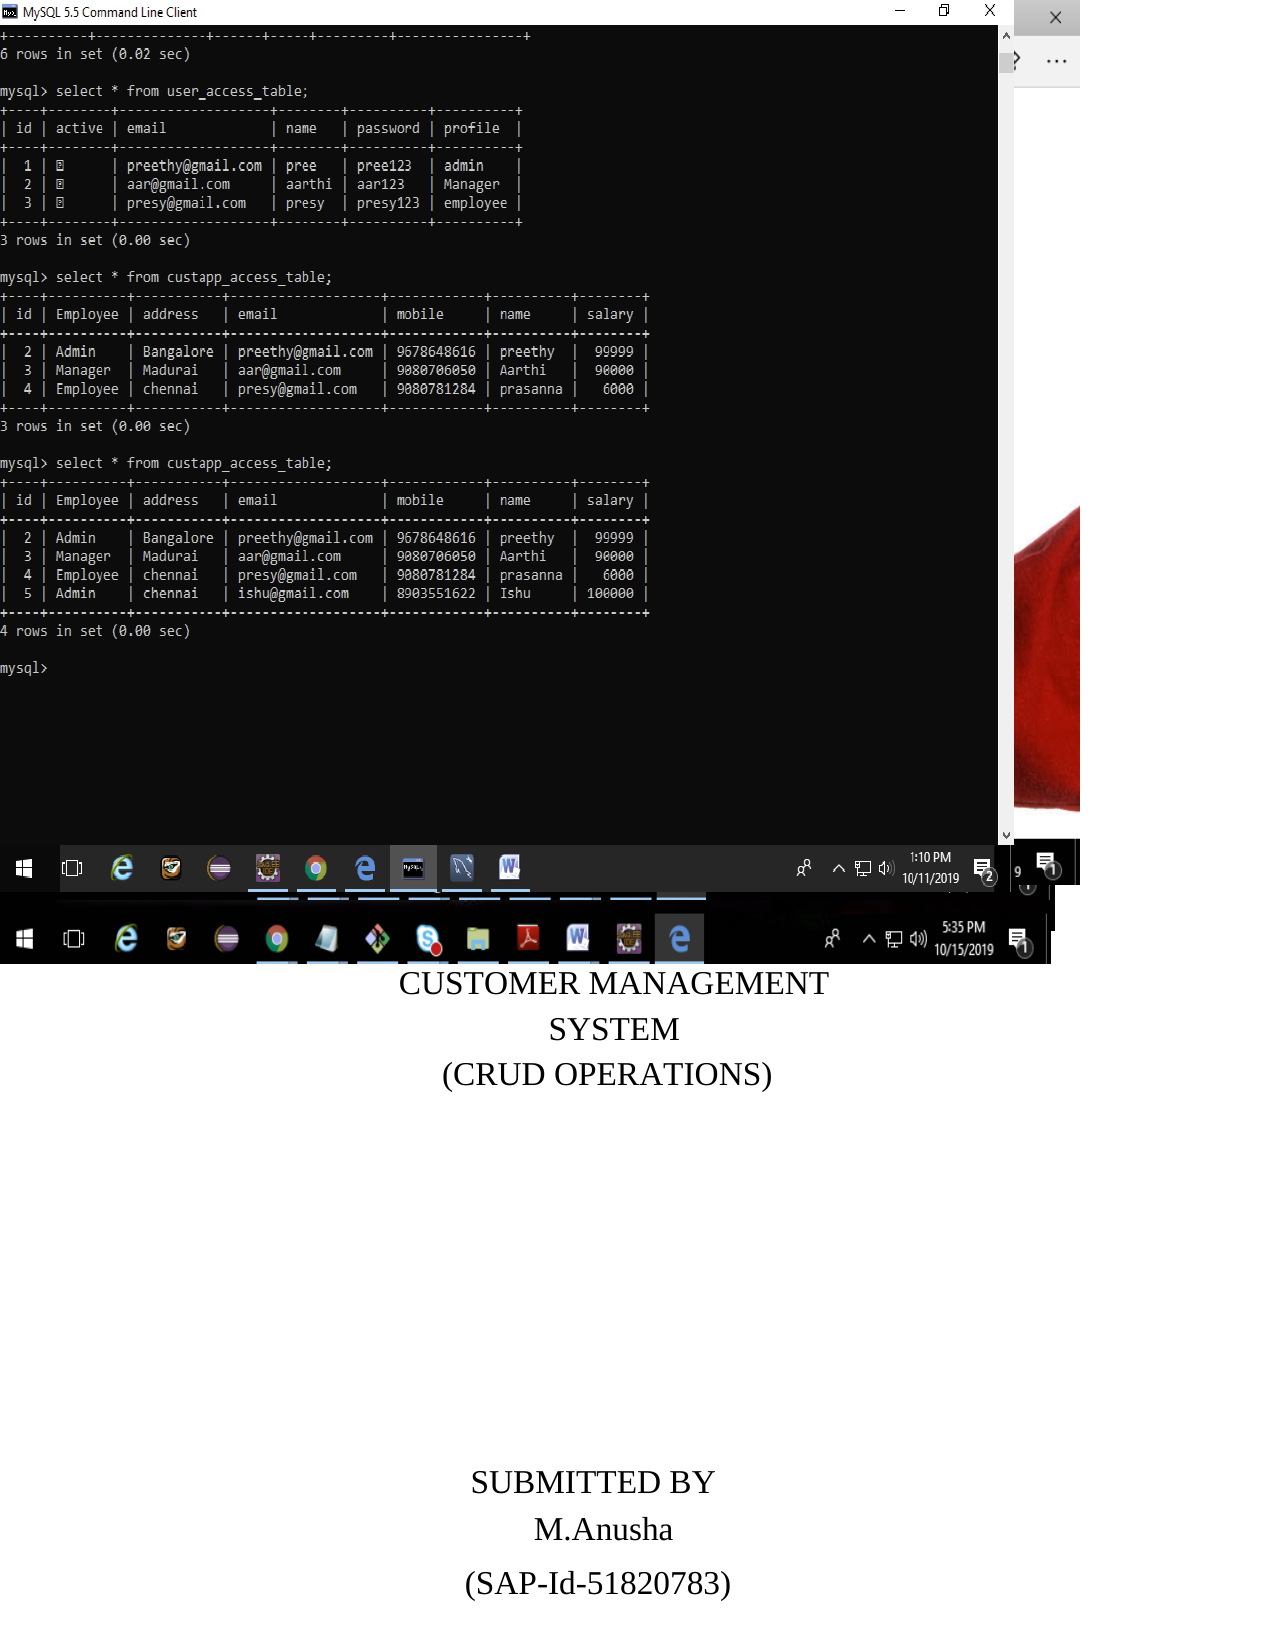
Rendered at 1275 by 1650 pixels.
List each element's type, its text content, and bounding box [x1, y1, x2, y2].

text SUBMITTED BY [156, 1461, 1200, 1501]
picture [0, 0, 1080, 964]
text M.Anusha [392, 1509, 741, 1548]
text (CRUD OPERATIONS) [355, 1055, 842, 1093]
text CUSTOMER MANAGEMENT SYSTEM [385, 964, 842, 1047]
text (SAP-Id-51820783) [156, 1563, 741, 1602]
